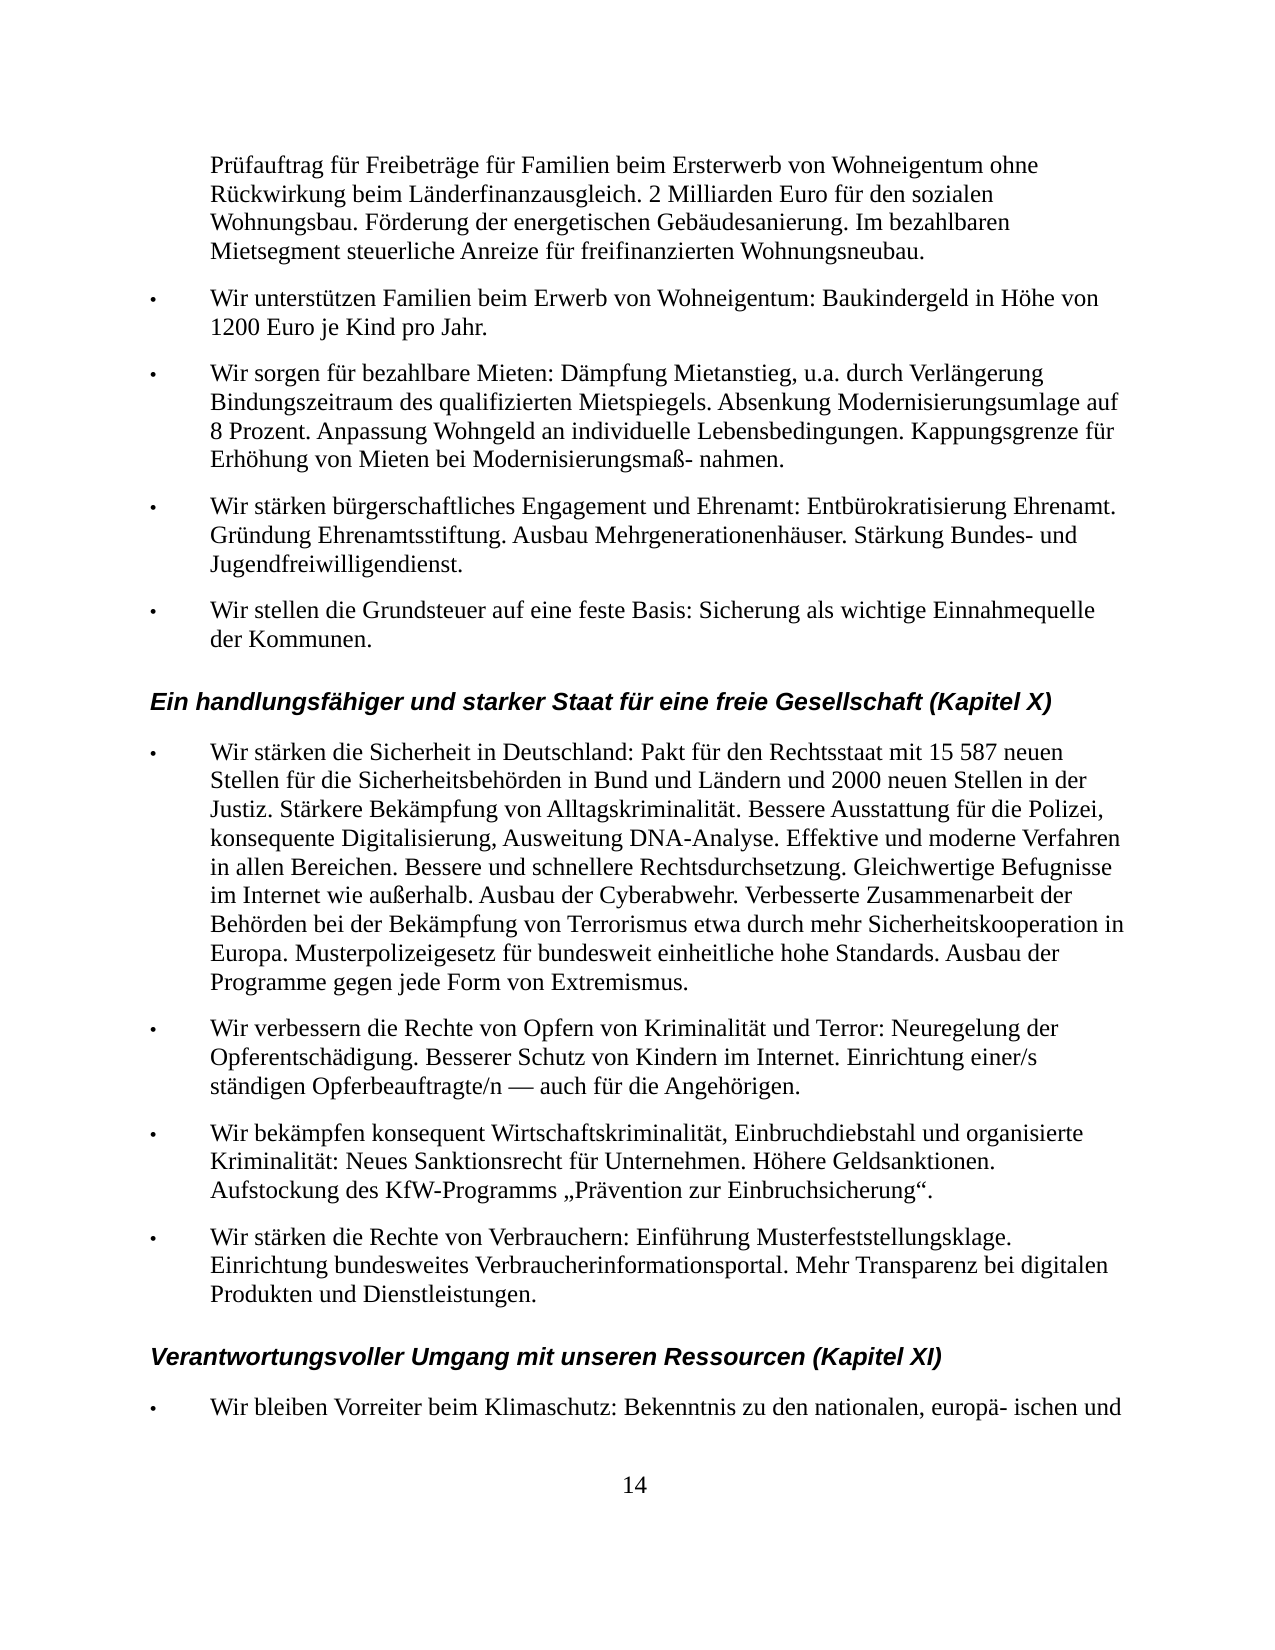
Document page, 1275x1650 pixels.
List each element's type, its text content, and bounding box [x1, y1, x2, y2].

list Wir sorgen für bezahlbare Mieten: Dämpfung Mietanstieg, u.a. durch Verlängerung Bindungszeitraum des qualifizierten Mietspiegels. Absenkung Modernisierungsumlage auf 8 Prozent. Anpassung Wohngeld an individuelle Lebensbedingungen. Kappungsgrenze für Erhöhung von Mieten bei Modernisierungsmaß- nahmen. [150, 358, 1125, 473]
list Prüfauftrag für Freibeträge für Familien beim Ersterwerb von Wohneigentum ohne Rückwirkung beim Länderfinanzausgleich. 2 Milliarden Euro für den sozialen Wohnungsbau. Förderung der energetischen Gebäudesanierung. Im bezahlbaren Mietsegment steuerliche Anreize für freifinanzierten Wohnungsneubau. [150, 150, 1125, 265]
list Wir stärken die Rechte von Verbrauchern: Einführung Musterfeststellungsklage. Einrichtung bundesweites Verbraucherinformationsportal. Mehr Transparenz bei digitalen Produkten und Dienstleistungen. [150, 1222, 1125, 1308]
list Wir stellen die Grundsteuer auf eine feste Basis: Sicherung als wichtige Einnahmequelle der Kommunen. [150, 595, 1125, 653]
list Wir verbessern die Rechte von Opfern von Kriminalität und Terror: Neuregelung der Opferentschädigung. Besserer Schutz von Kindern im Internet. Einrichtung einer/s ständigen Opferbeauftragte/n — auch für die Angehörigen. [150, 1013, 1125, 1100]
list Wir stärken bürgerschaftliches Engagement und Ehrenamt: Entbürokratisierung Ehrenamt. Gründung Ehrenamtsstiftung. Ausbau Mehrgenerationenhäuser. Stärkung Bundes- und Jugendfreiwilligendienst. [150, 491, 1125, 577]
subtitle Ein handlungsfähiger und starker Staat für eine freie Gesellschaft (Kapitel X) [150, 687, 1125, 715]
list Wir bleiben Vorreiter beim Klimaschutz: Bekenntnis zu den nationalen, europä- ischen und [150, 1392, 1125, 1421]
list Wir unterstützen Familien beim Erwerb von Wohneigentum: Baukindergeld in Höhe von 1200 Euro je Kind pro Jahr. [150, 283, 1125, 340]
list Wir stärken die Sicherheit in Deutschland: Pakt für den Rechtsstaat mit 15 587 neuen Stellen für die Sicherheitsbehörden in Bund und Ländern und 2000 neuen Stellen in der Justiz. Stärkere Bekämpfung von Alltagskriminalität. Bessere Ausstattung für die Polizei, konsequente Digitalisierung, Ausweitung DNA-Analyse. Effektive und moderne Verfahren in allen Bereichen. Bessere und schnellere Rechtsdurchsetzung. Gleichwertige Befugnisse im Internet wie außerhalb. Ausbau der Cyberabwehr. Verbesserte Zusammenarbeit der Behörden bei der Bekämpfung von Terrorismus etwa durch mehr Sicherheitskooperation in Europa. Musterpolizeigesetz für bundesweit einheitliche hohe Standards. Ausbau der Programme gegen jede Form von Extremismus. [150, 737, 1125, 996]
list Wir bekämpfen konsequent Wirtschaftskriminalität, Einbruchdiebstahl und organisierte Kriminalität: Neues Sanktionsrecht für Unternehmen. Höhere Geldsanktionen. Aufstockung des KfW-Programms „Prävention zur Einbruchsicherung“. [150, 1118, 1125, 1204]
subtitle Verantwortungsvoller Umgang mit unseren Ressourcen (Kapitel XI) [150, 1342, 1125, 1371]
